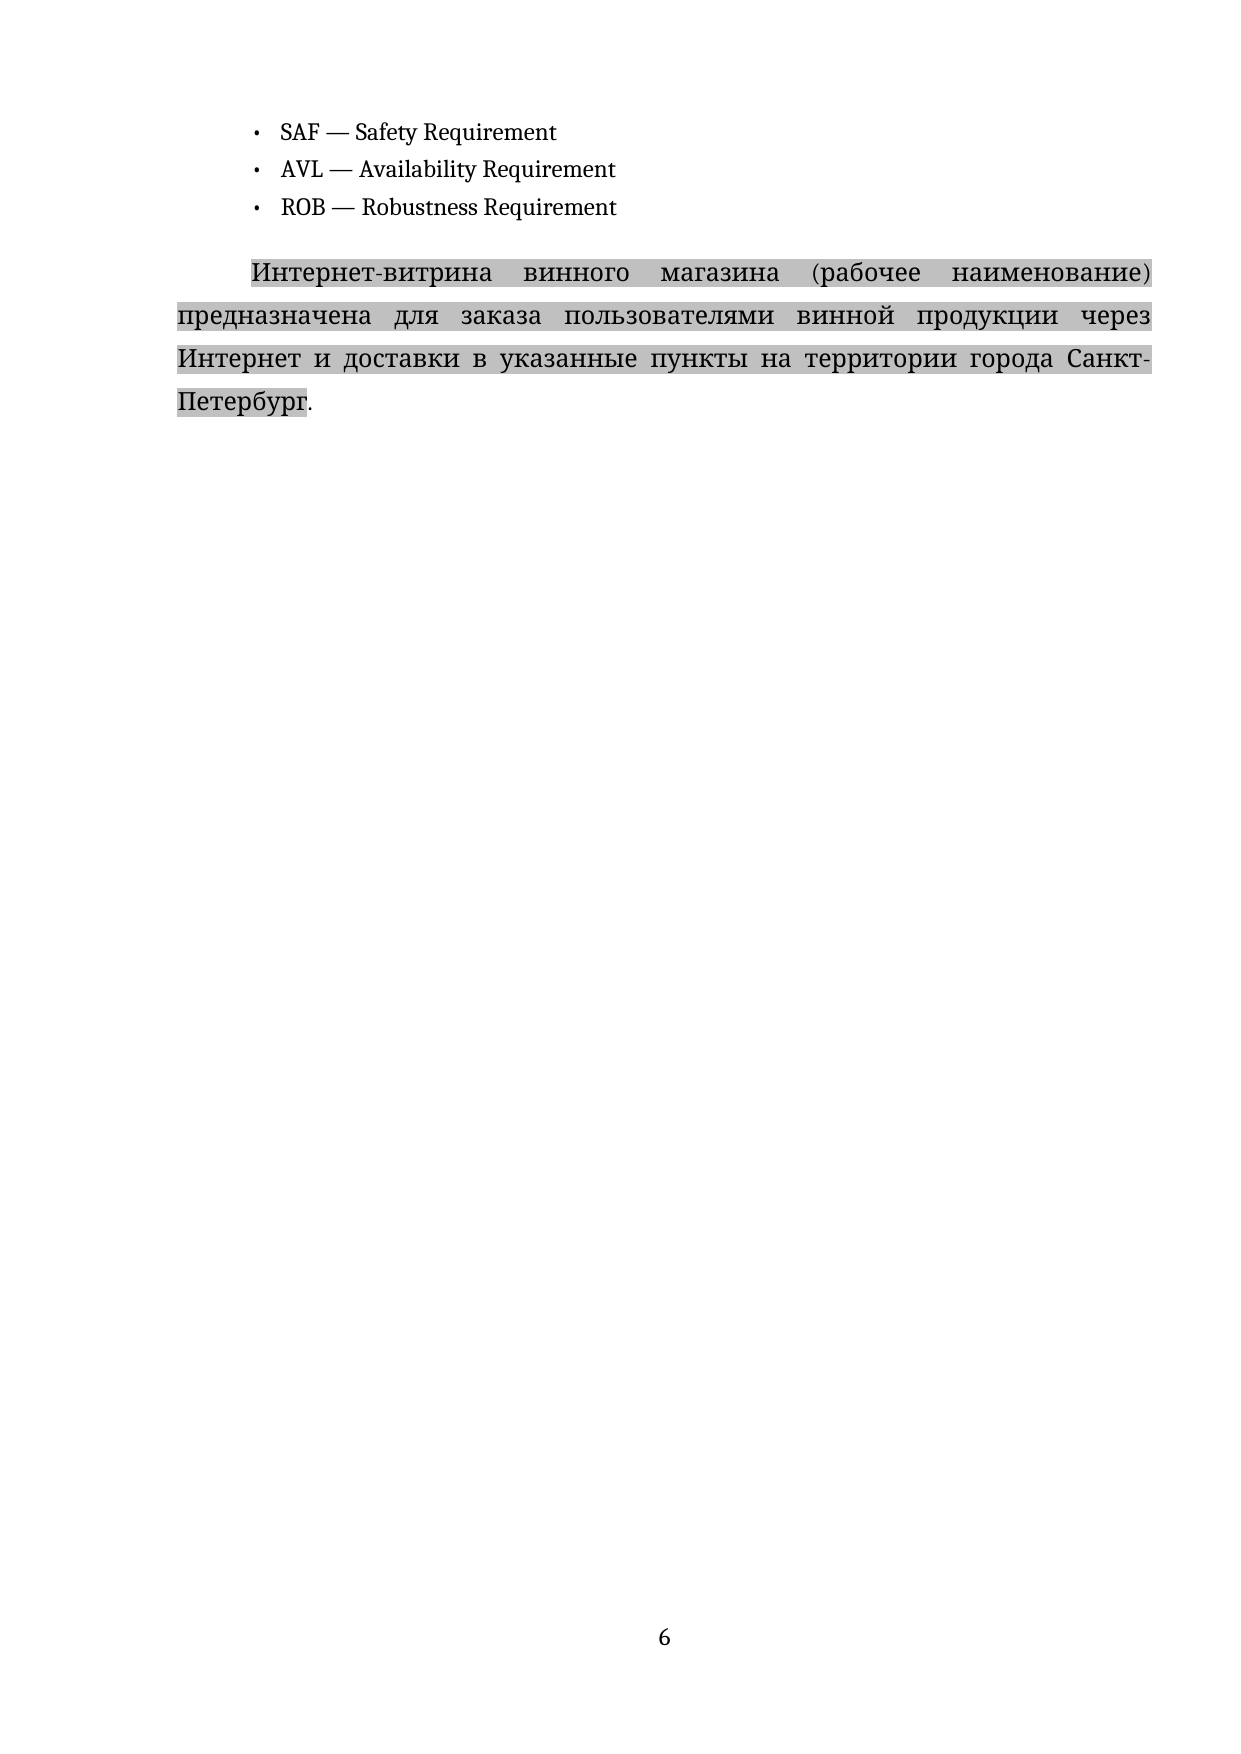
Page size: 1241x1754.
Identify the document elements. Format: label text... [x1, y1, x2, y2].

list SAF — Safety Requirement [251, 118, 1152, 147]
list ROB — Robustness Requirement [251, 193, 1152, 221]
text Интернет-витрина винного магазина (рабочее наименование) предназначена для заказа пользователями винной продукции через Интернет и доставки в указанные пункты на территории города Санкт-Петербург. [177, 259, 1152, 417]
list AVL — Availability Requirement [251, 155, 1152, 184]
